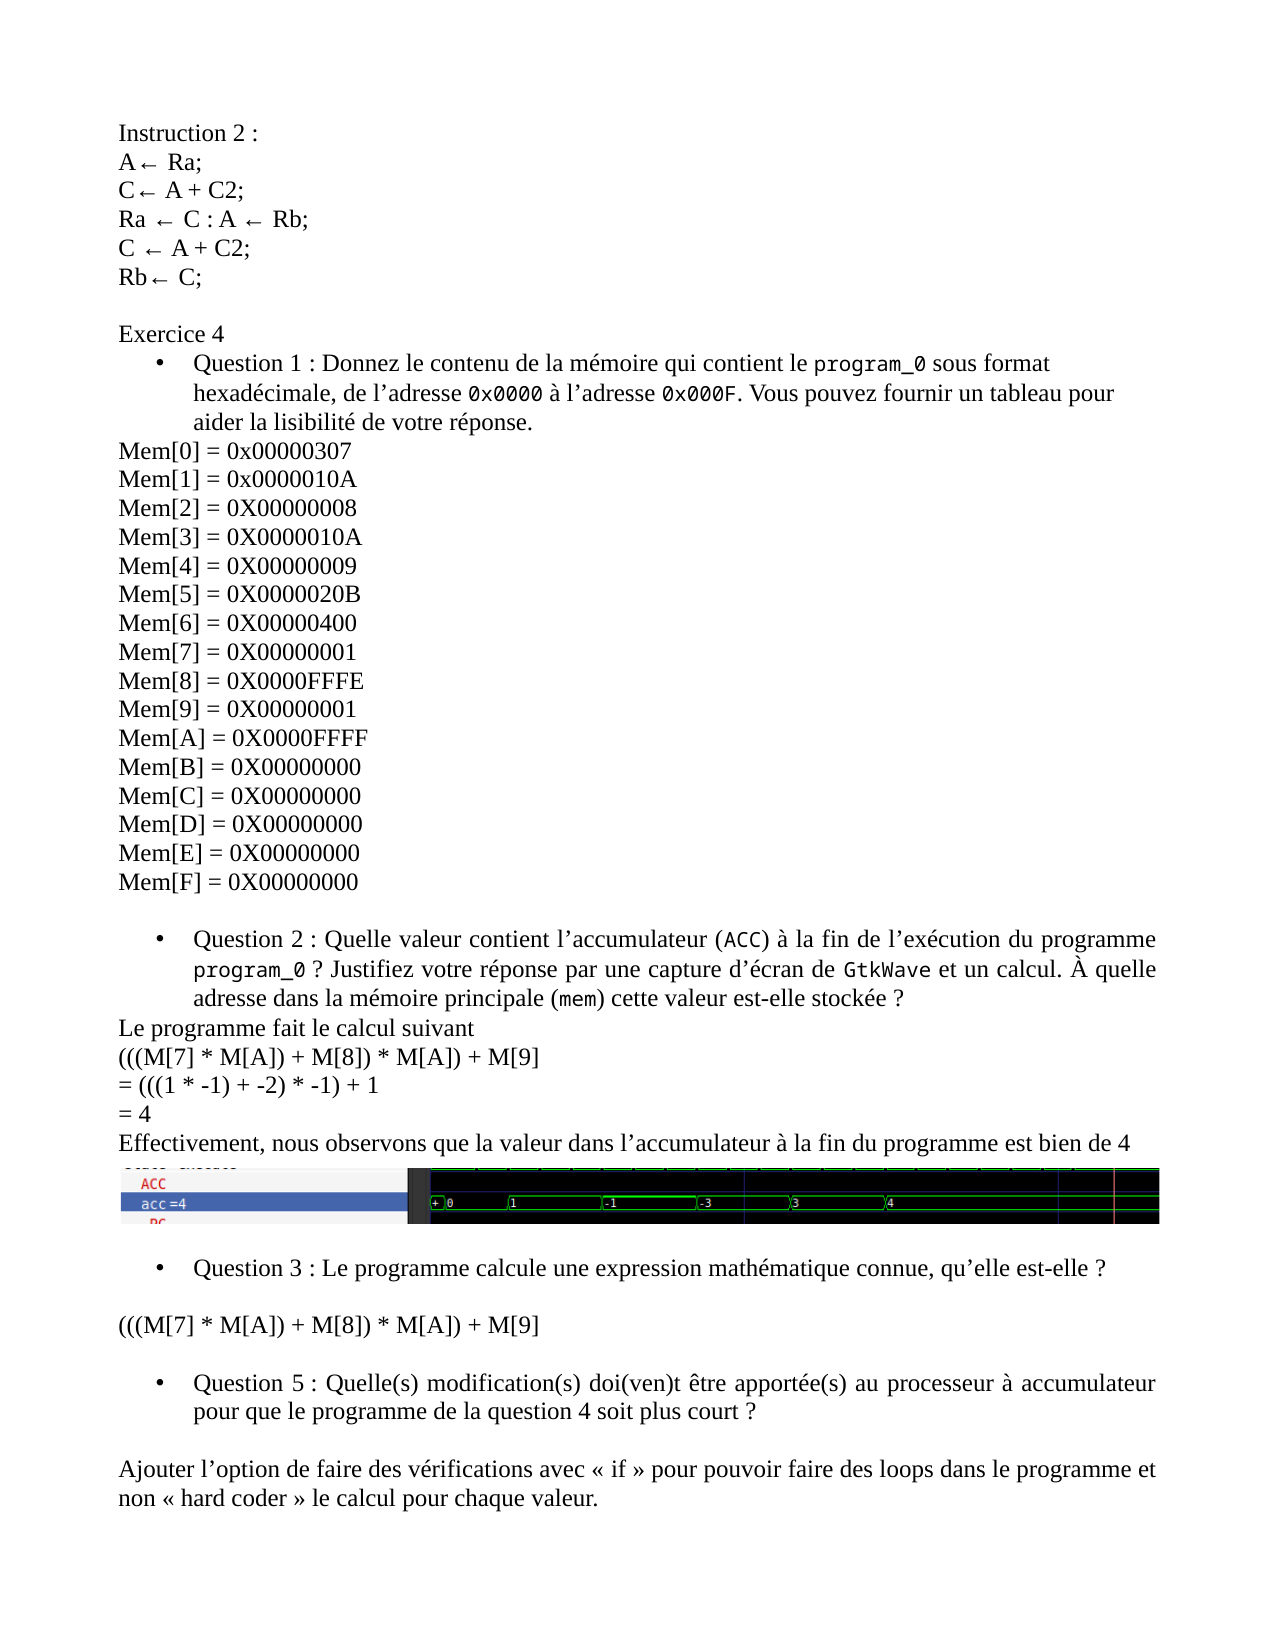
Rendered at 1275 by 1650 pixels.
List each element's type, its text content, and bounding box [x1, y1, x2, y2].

text Mem[1] = 0x0000010A [118, 464, 1157, 493]
text A← Ra; [118, 147, 1157, 176]
text Mem[D] = 0X00000000 [118, 809, 1157, 838]
text Le programme fait le calcul suivant [118, 1013, 1157, 1042]
text = (((1 * -1) + -2) * -1) + 1 [118, 1071, 1157, 1099]
text C← A + C2; [118, 176, 1157, 204]
text Mem[6] = 0X00000400 [118, 608, 1157, 637]
list Question 3 : Le programme calcule une expression mathématique connue, qu’elle est-elle ? [156, 1253, 1157, 1281]
text Mem[7] = 0X00000001 [118, 637, 1157, 666]
text Ra ← C : A ← Rb; [118, 204, 1157, 233]
text Effectivement, nous observons que la valeur dans l’accumulateur à la fin du programme est bien de 4 [118, 1128, 1157, 1157]
text Mem[A] = 0X0000FFFF [118, 723, 1157, 752]
text Mem[0] = 0x00000307 [118, 436, 1157, 464]
text = 4 [118, 1099, 1157, 1128]
text Mem[C] = 0X00000000 [118, 781, 1157, 809]
text Mem[8] = 0X0000FFFE [118, 666, 1157, 694]
text Mem[3] = 0X0000010A [118, 522, 1157, 551]
text Mem[4] = 0X00000009 [118, 551, 1157, 579]
text Ajouter l’option de faire des vérifications avec « if » pour pouvoir faire des loops dans le programme et non « hard coder » le calcul pour chaque valeur. [118, 1454, 1157, 1511]
text (((M[7] * M[A]) + M[8]) * M[A]) + M[9] [118, 1042, 1157, 1071]
list Question 1 : Donnez le contenu de la mémoire qui contient le program_0 sous format hexadécimale, de l’adresse 0x0000 à l’adresse 0x000F. Vous pouvez fournir un tableau pour aider la lisibilité de votre réponse. [156, 348, 1157, 436]
text Exercice 4 [118, 319, 1157, 348]
text Rb← C; [118, 262, 1157, 291]
text Mem[F] = 0X00000000 [118, 867, 1157, 896]
list Question 2 : Quelle valeur contient l’accumulateur (ACC) à la fin de l’exécution du programme program_0 ? Justifiez votre réponse par une capture d’écran de GtkWave et un calcul. À quelle adresse dans la mémoire principale (mem) cette valeur est-elle stockée ? [156, 924, 1157, 1013]
text Mem[5] = 0X0000020B [118, 579, 1157, 608]
text Mem[E] = 0X00000000 [118, 838, 1157, 867]
text C ← A + C2; [118, 233, 1157, 262]
text Mem[9] = 0X00000001 [118, 694, 1157, 723]
text Mem[B] = 0X00000000 [118, 752, 1157, 781]
text Instruction 2 : [118, 118, 1157, 147]
text (((M[7] * M[A]) + M[8]) * M[A]) + M[9] [118, 1310, 1157, 1339]
list Question 5 : Quelle(s) modification(s) doi(ven)t être apportée(s) au processeur à accumulateur pour que le programme de la question 4 soit plus court ? [156, 1368, 1157, 1425]
text Mem[2] = 0X00000008 [118, 493, 1157, 522]
picture [120, 1168, 1160, 1224]
